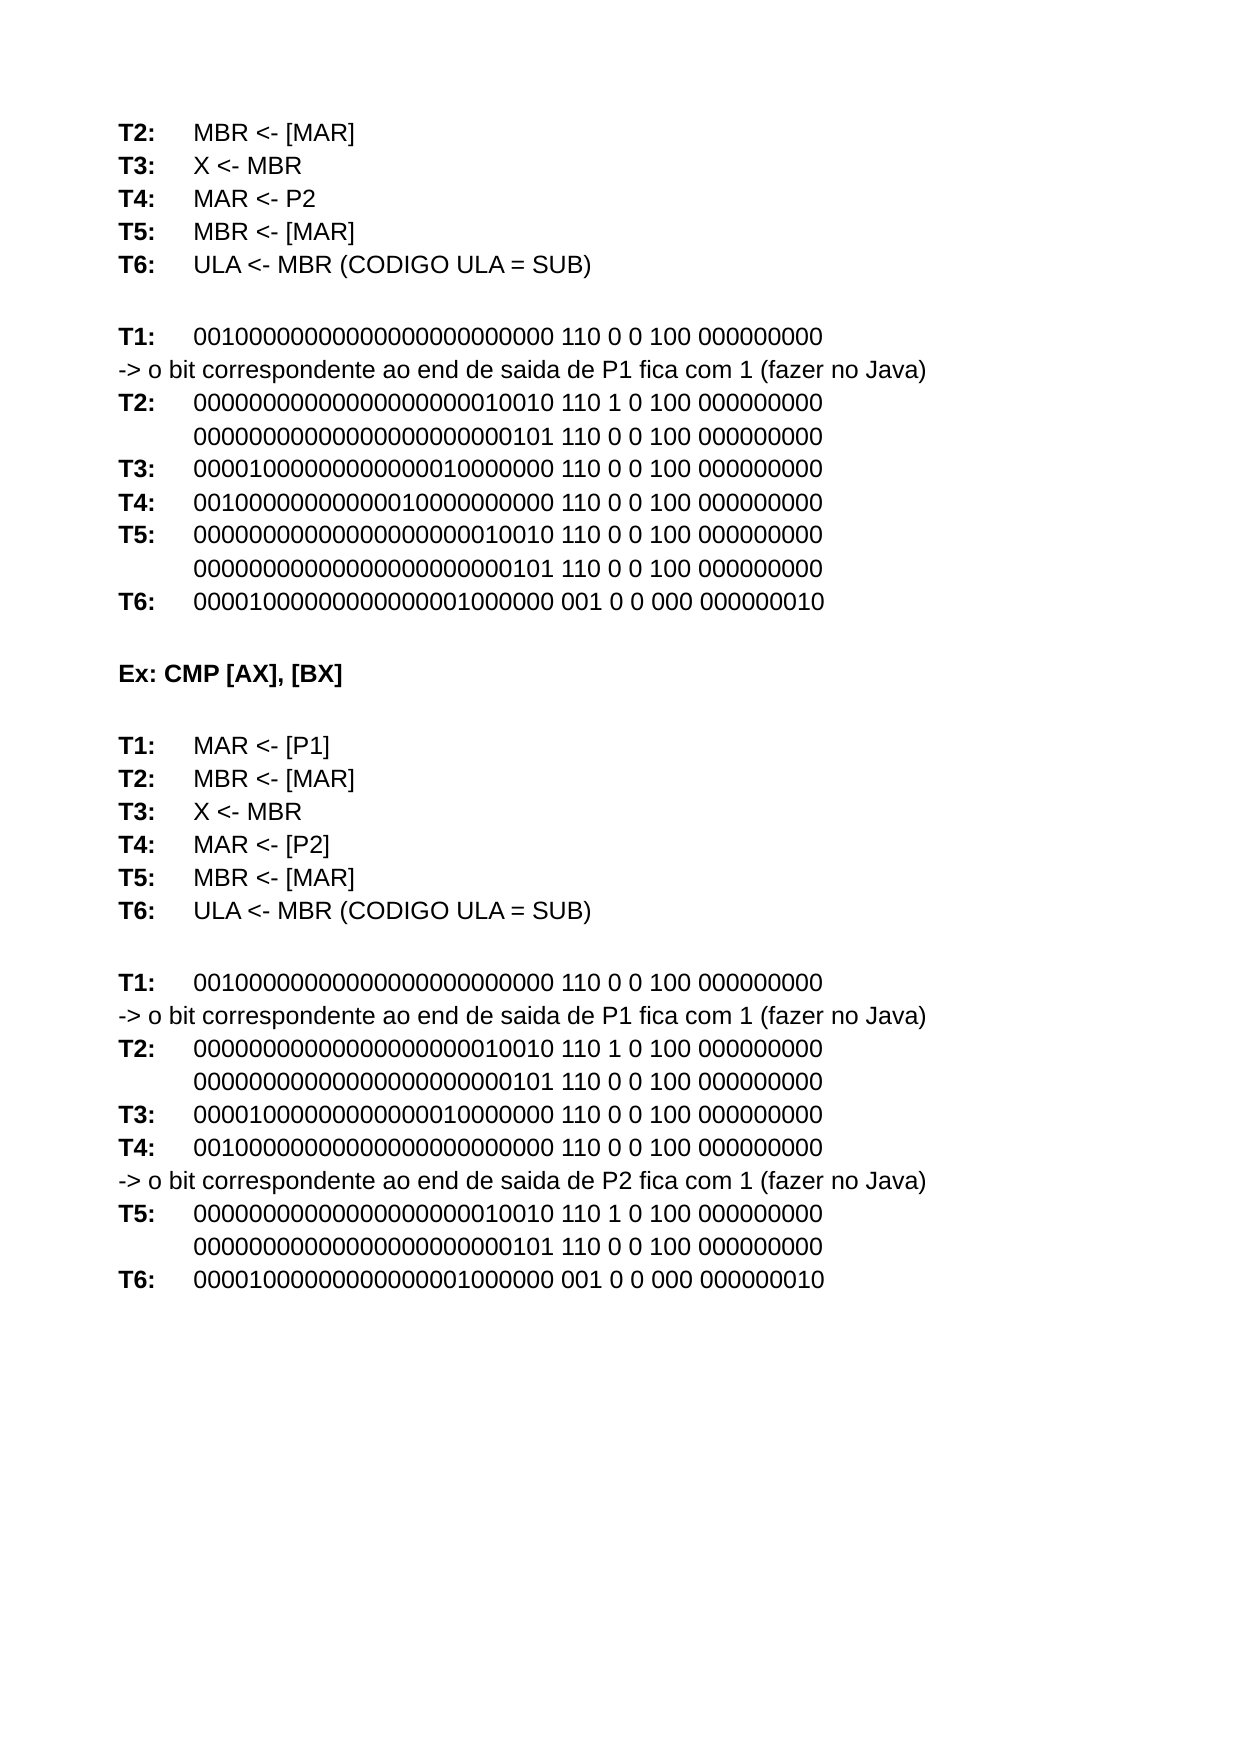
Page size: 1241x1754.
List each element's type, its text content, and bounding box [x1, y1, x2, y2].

text T2: MBR <- [MAR] [118, 764, 1122, 793]
text 00000000000000000000000101 110 0 0 100 000000000 [118, 1067, 1122, 1096]
text T3: 00001000000000000010000000 110 0 0 100 000000000 [118, 1100, 1122, 1129]
text T5: MBR <- [MAR] [118, 863, 1122, 892]
text -> o bit correspondente ao end de saida de P1 fica com 1 (fazer no Java) [118, 355, 1122, 384]
text T2: 00000000000000000000010010 110 1 0 100 000000000 [118, 388, 1122, 417]
text T6: 00001000000000000001000000 001 0 0 000 000000010 [118, 1265, 1122, 1294]
text T5: 00000000000000000000010010 110 1 0 100 000000000 [118, 1199, 1122, 1228]
text T2: 00000000000000000000010010 110 1 0 100 000000000 [118, 1034, 1122, 1063]
text Ex: CMP [AX], [BX] [118, 659, 1122, 687]
text 00000000000000000000000101 110 0 0 100 000000000 [118, 553, 1122, 582]
text T4: MAR <- P2 [118, 184, 1122, 213]
text T1: 00100000000000000000000000 110 0 0 100 000000000 [118, 322, 1122, 351]
text T1: 00100000000000000000000000 110 0 0 100 000000000 [118, 968, 1122, 997]
text T5: 00000000000000000000010010 110 0 0 100 000000000 [118, 521, 1122, 549]
text -> o bit correspondente ao end de saida de P2 fica com 1 (fazer no Java) [118, 1166, 1122, 1195]
text T1: MAR <- [P1] [118, 731, 1122, 760]
text T3: X <- MBR [118, 151, 1122, 180]
text T6: ULA <- MBR (CODIGO ULA = SUB) [118, 250, 1122, 279]
text T2: MBR <- [MAR] [118, 118, 1122, 147]
text -> o bit correspondente ao end de saida de P1 fica com 1 (fazer no Java) [118, 1001, 1122, 1030]
text 00000000000000000000000101 110 0 0 100 000000000 [118, 1232, 1122, 1261]
text T3: X <- MBR [118, 797, 1122, 826]
text T3: 00001000000000000010000000 110 0 0 100 000000000 [118, 454, 1122, 483]
text T6: ULA <- MBR (CODIGO ULA = SUB) [118, 896, 1122, 925]
text T4: 00100000000000000000000000 110 0 0 100 000000000 [118, 1133, 1122, 1162]
text 00000000000000000000000101 110 0 0 100 000000000 [118, 421, 1122, 450]
text T5: MBR <- [MAR] [118, 217, 1122, 246]
text T6: 00001000000000000001000000 001 0 0 000 000000010 [118, 587, 1122, 615]
text T4: MAR <- [P2] [118, 830, 1122, 859]
text T4: 00100000000000010000000000 110 0 0 100 000000000 [118, 487, 1122, 516]
